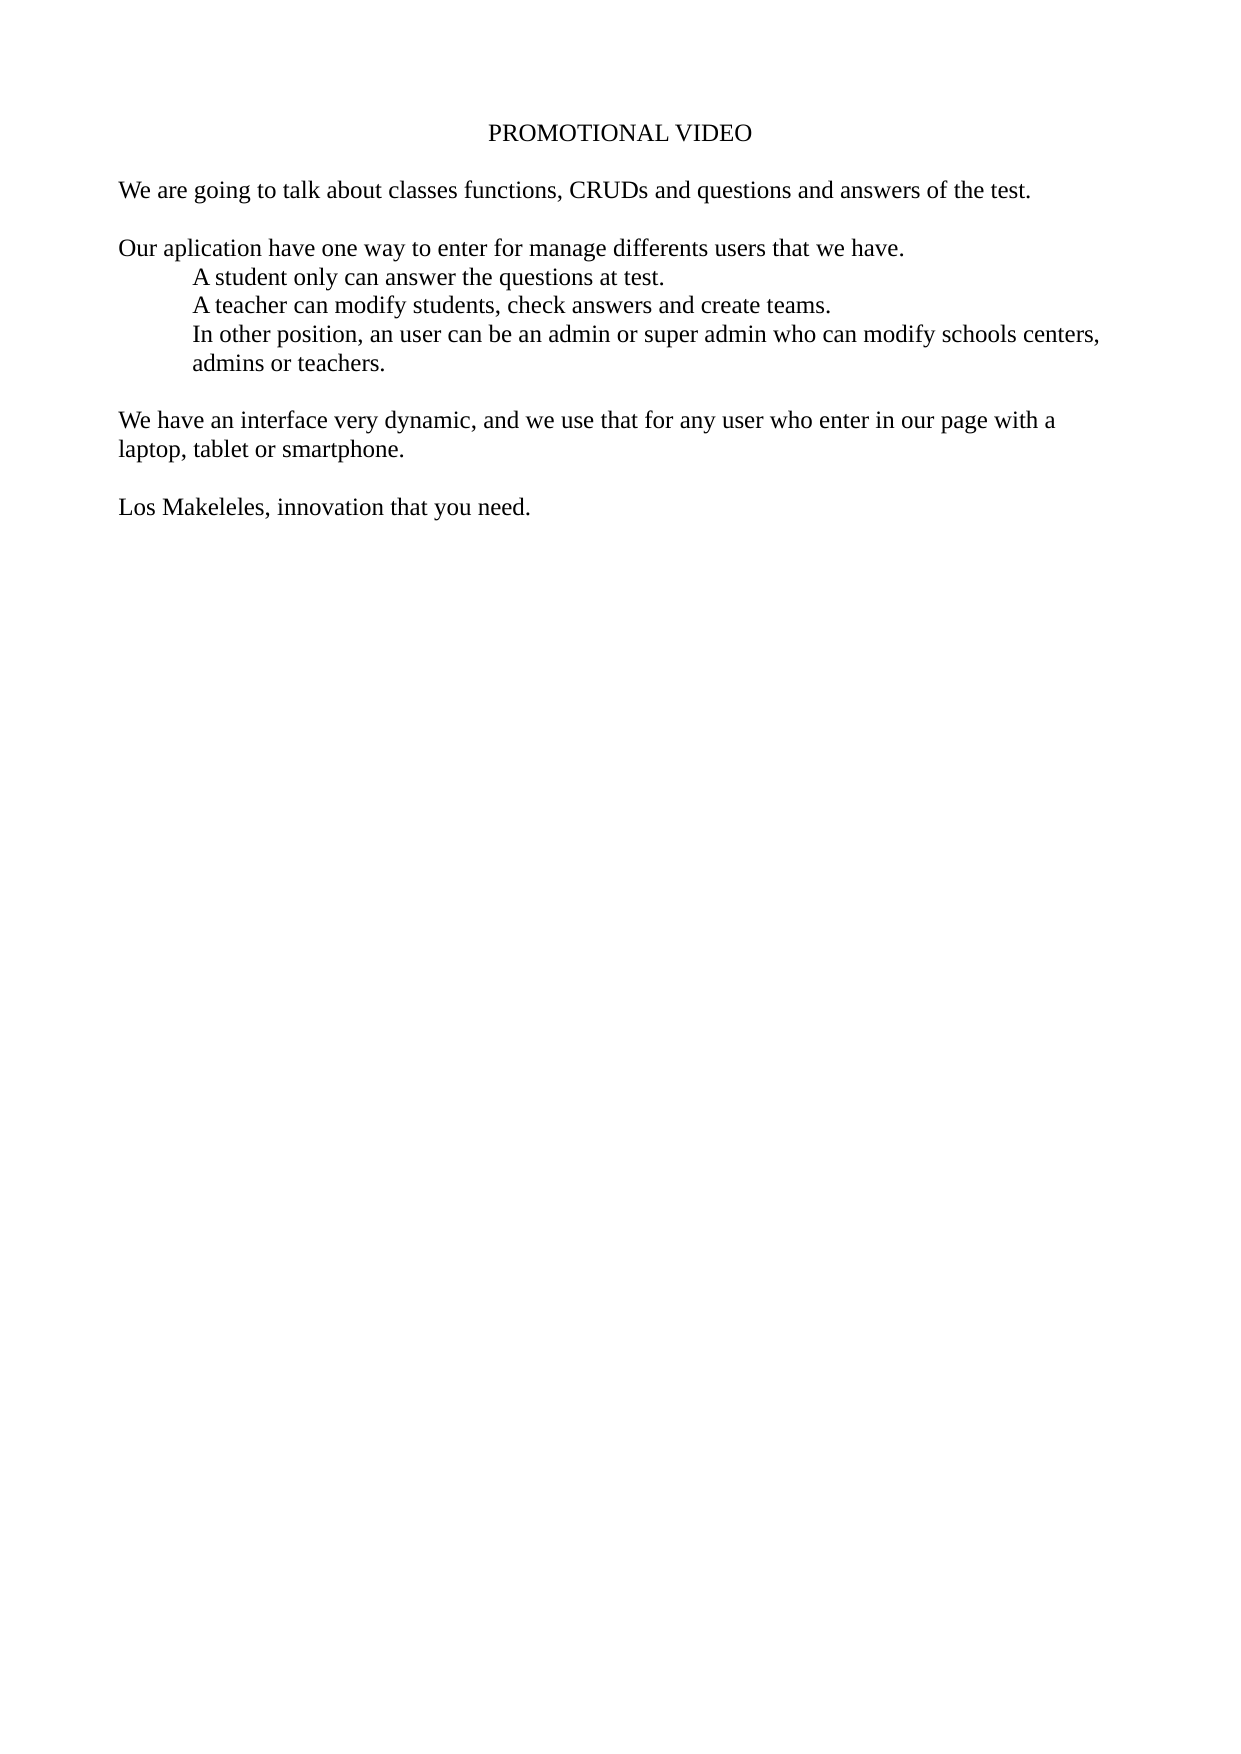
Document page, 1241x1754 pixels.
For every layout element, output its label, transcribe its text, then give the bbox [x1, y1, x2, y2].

text A teacher can modify students, check answers and create teams. [118, 291, 1122, 319]
text PROMOTIONAL VIDEO [118, 118, 1122, 147]
text Los Makeleles, innovation that you need. [118, 492, 1122, 521]
text We are going to talk about classes functions, CRUDs and questions and answers of the test. [118, 176, 1122, 204]
text In other position, an user can be an admin or super admin who can modify schools centers, admins or teachers. [118, 319, 1122, 377]
text Our aplication have one way to enter for manage differents users that we have. [118, 233, 1122, 262]
text We have an interface very dynamic, and we use that for any user who enter in our page with a laptop, tablet or smartphone. [118, 406, 1122, 463]
text A student only can answer the questions at test. [118, 262, 1122, 291]
